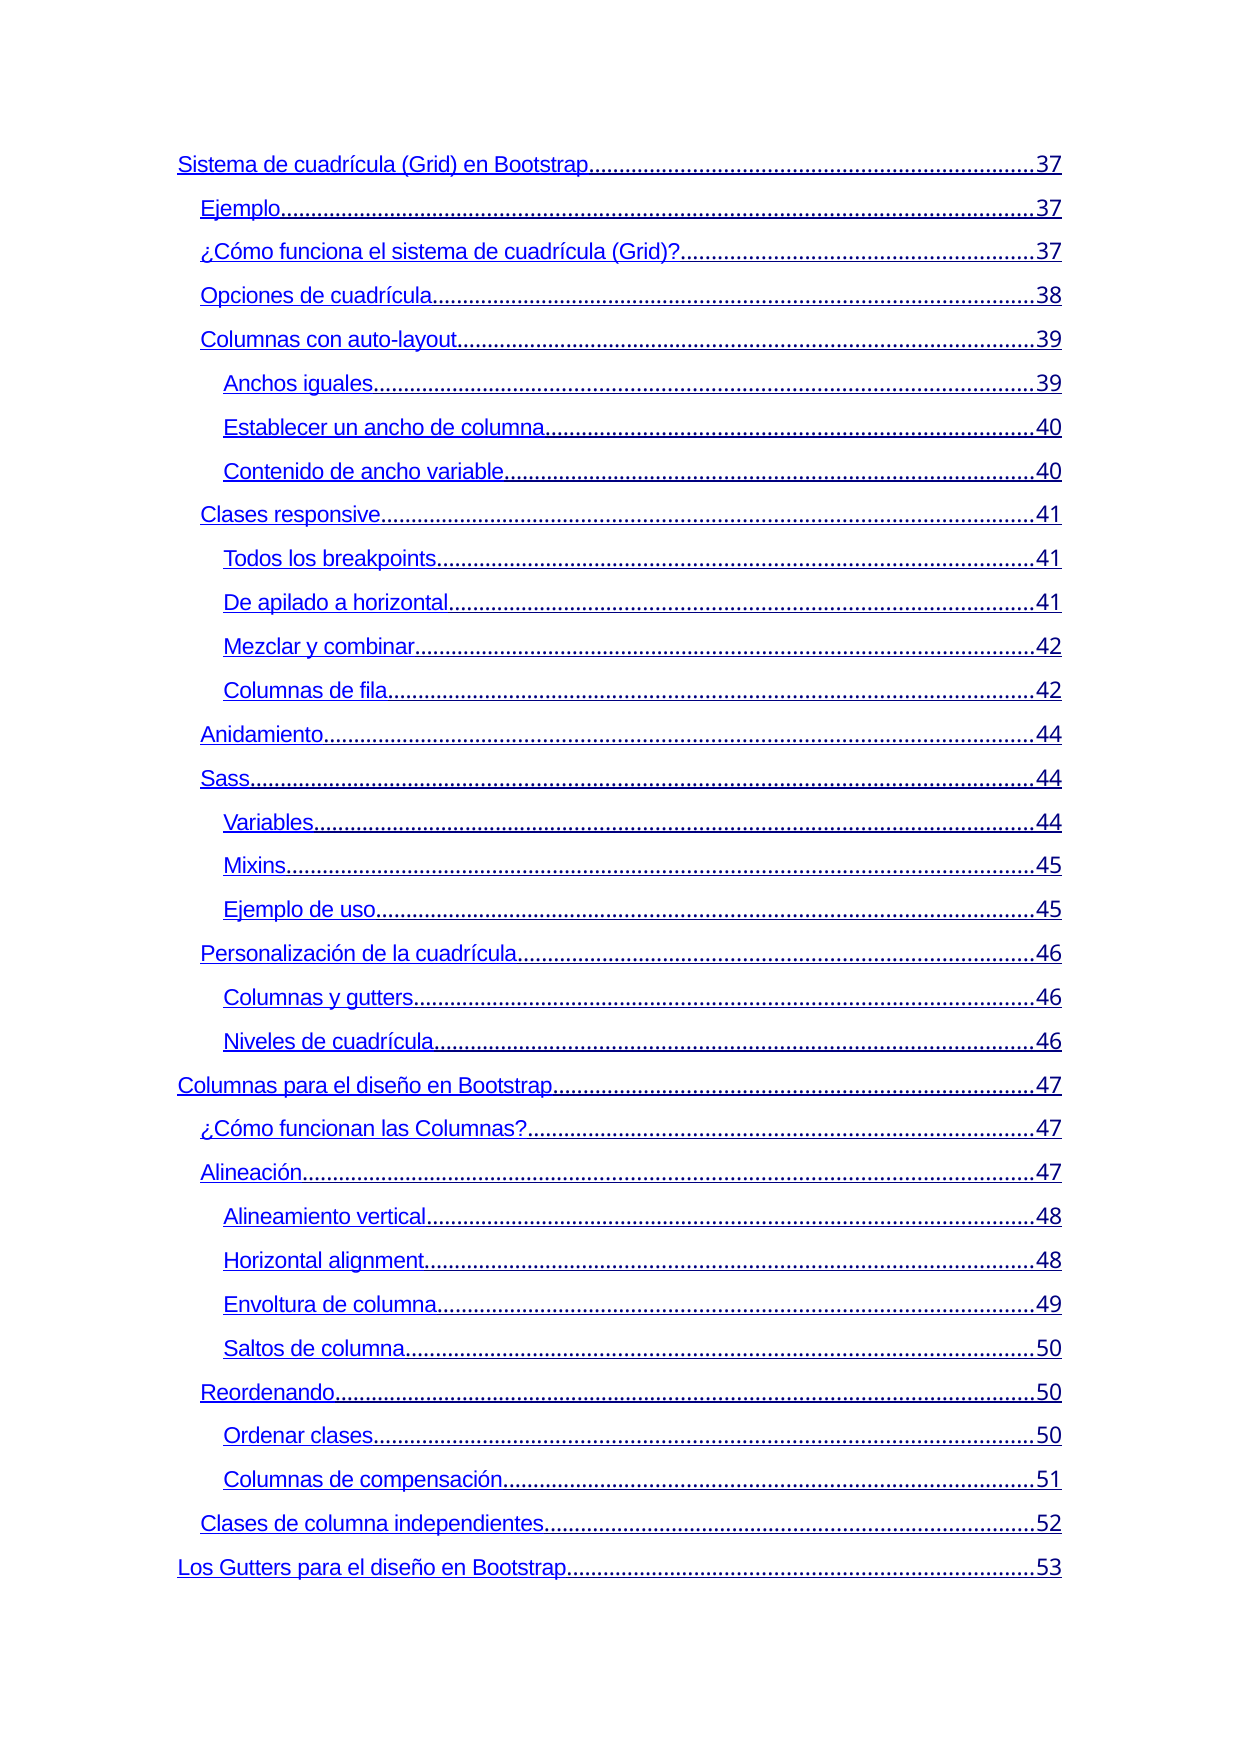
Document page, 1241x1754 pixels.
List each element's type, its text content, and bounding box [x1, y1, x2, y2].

text Personalización de la cuadrícula 46 [200, 937, 1063, 968]
text Columnas de compensación 51 [223, 1463, 1063, 1494]
text Mixins 45 [223, 849, 1063, 881]
text Alineación 47 [200, 1156, 1063, 1187]
text ¿Cómo funciona el sistema de cuadrícula (Grid)? 37 [200, 235, 1063, 267]
text Ejemplo de uso 45 [223, 893, 1063, 924]
text Clases responsive 41 [200, 498, 1063, 530]
text Columnas para el diseño en Bootstrap 47 [177, 1068, 1063, 1100]
text Saltos de columna 50 [223, 1332, 1063, 1363]
text Columnas de fila 42 [223, 674, 1063, 705]
text Ejemplo 37 [200, 191, 1063, 223]
text Anchos iguales 39 [223, 367, 1063, 398]
text Los Gutters para el diseño en Bootstrap 53 [177, 1551, 1063, 1582]
text Horizontal alignment 48 [223, 1244, 1063, 1275]
text Sistema de cuadrícula (Grid) en Bootstrap 37 [177, 148, 1063, 179]
text Columnas con auto-layout 39 [200, 323, 1063, 354]
text Establecer un ancho de columna 40 [223, 411, 1063, 442]
text Todos los breakpoints 41 [223, 542, 1063, 573]
text Anidamiento 44 [200, 718, 1063, 749]
text Contenido de ancho variable 40 [223, 454, 1063, 486]
text Niveles de cuadrícula 46 [223, 1025, 1063, 1056]
text Columnas y gutters 46 [223, 981, 1063, 1012]
text Variables 44 [223, 805, 1063, 837]
text Sass 44 [200, 762, 1063, 793]
text Ordenar clases 50 [223, 1419, 1063, 1451]
text ¿Cómo funcionan las Columnas? 47 [200, 1112, 1063, 1144]
text Alineamiento vertical 48 [223, 1200, 1063, 1231]
text Mezclar y combinar 42 [223, 630, 1063, 661]
text Envoltura de columna 49 [223, 1288, 1063, 1319]
text De apilado a horizontal 41 [223, 586, 1063, 617]
text Clases de columna independientes 52 [200, 1507, 1063, 1538]
text Reordenando 50 [200, 1376, 1063, 1407]
text Opciones de cuadrícula 38 [200, 279, 1063, 310]
